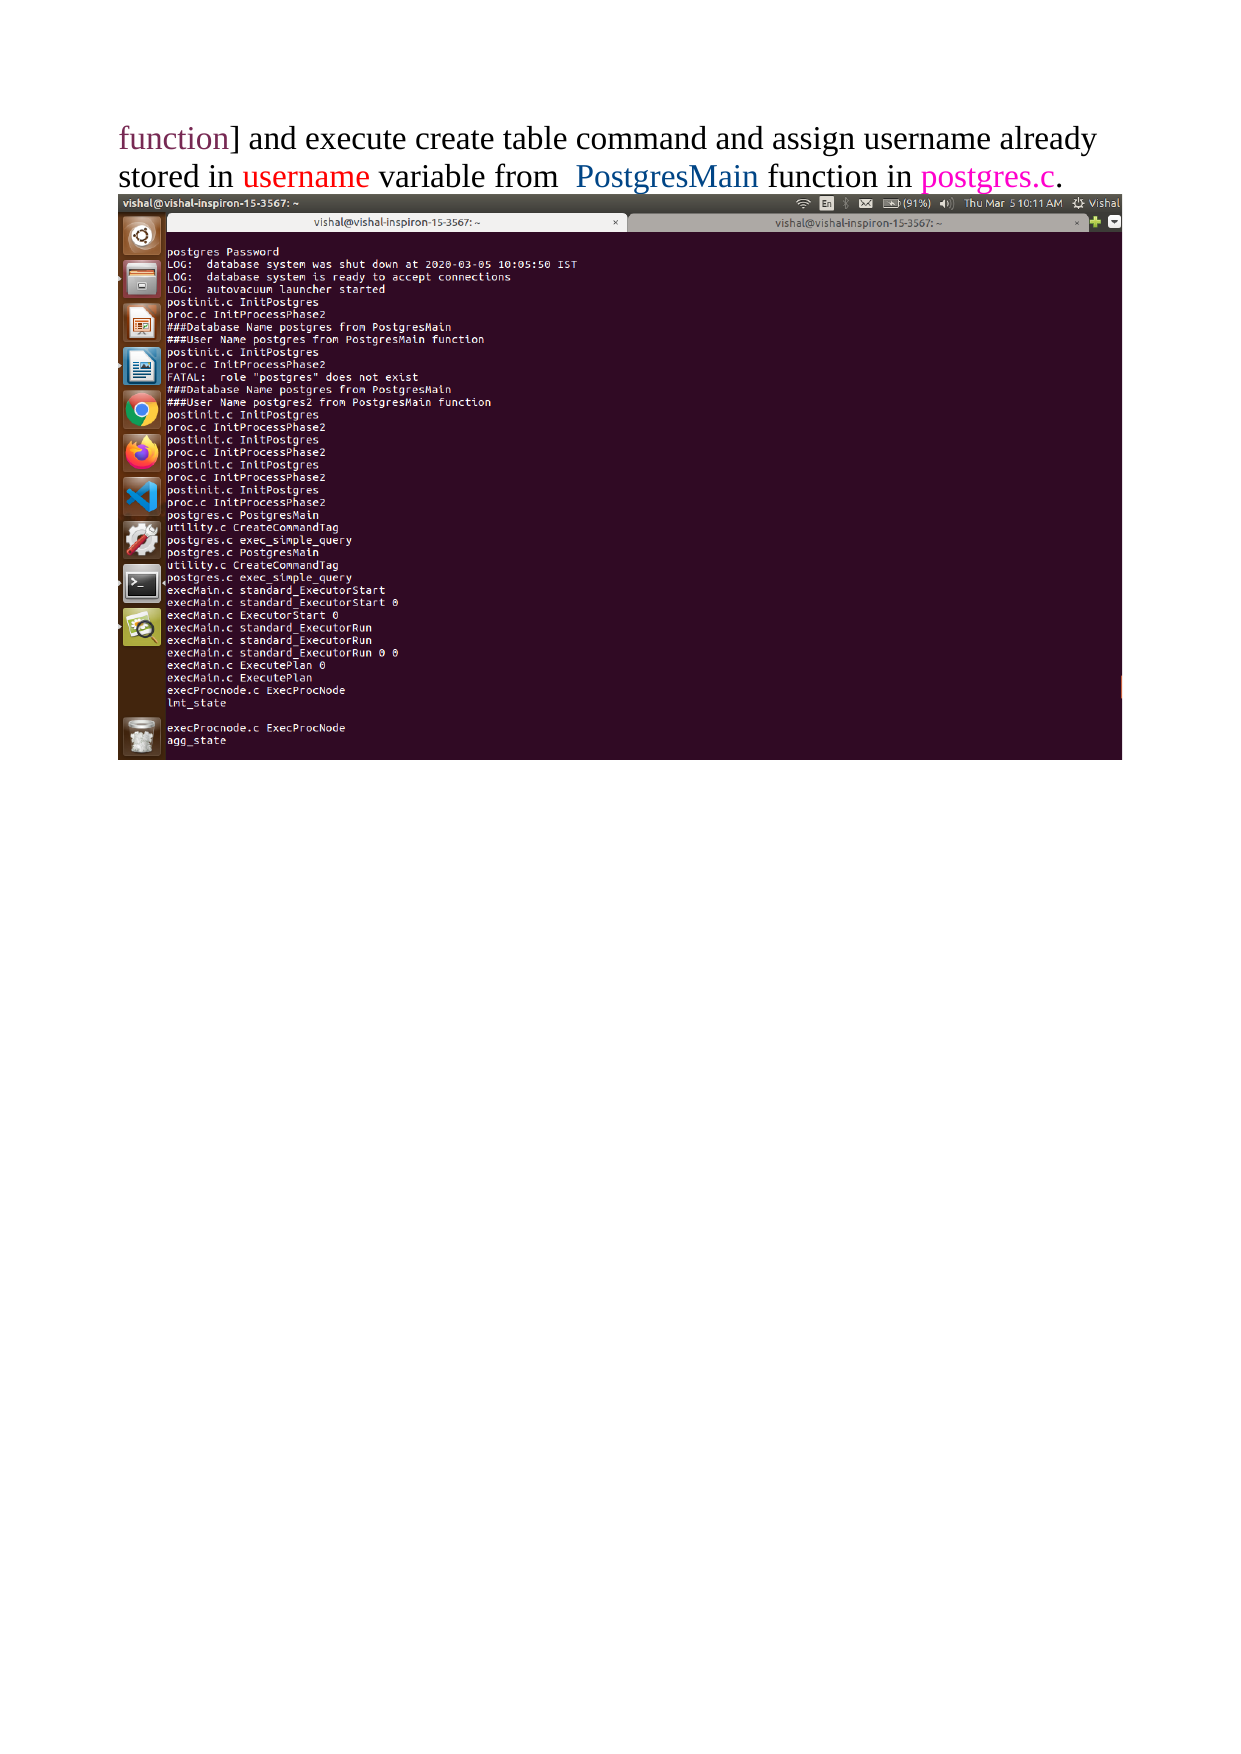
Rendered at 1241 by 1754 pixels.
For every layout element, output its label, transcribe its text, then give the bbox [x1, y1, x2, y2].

text function] and execute create table command and assign username already stored in username variable from PostgresMain function in postgres.c. [118, 118, 1122, 194]
picture [118, 194, 1123, 760]
